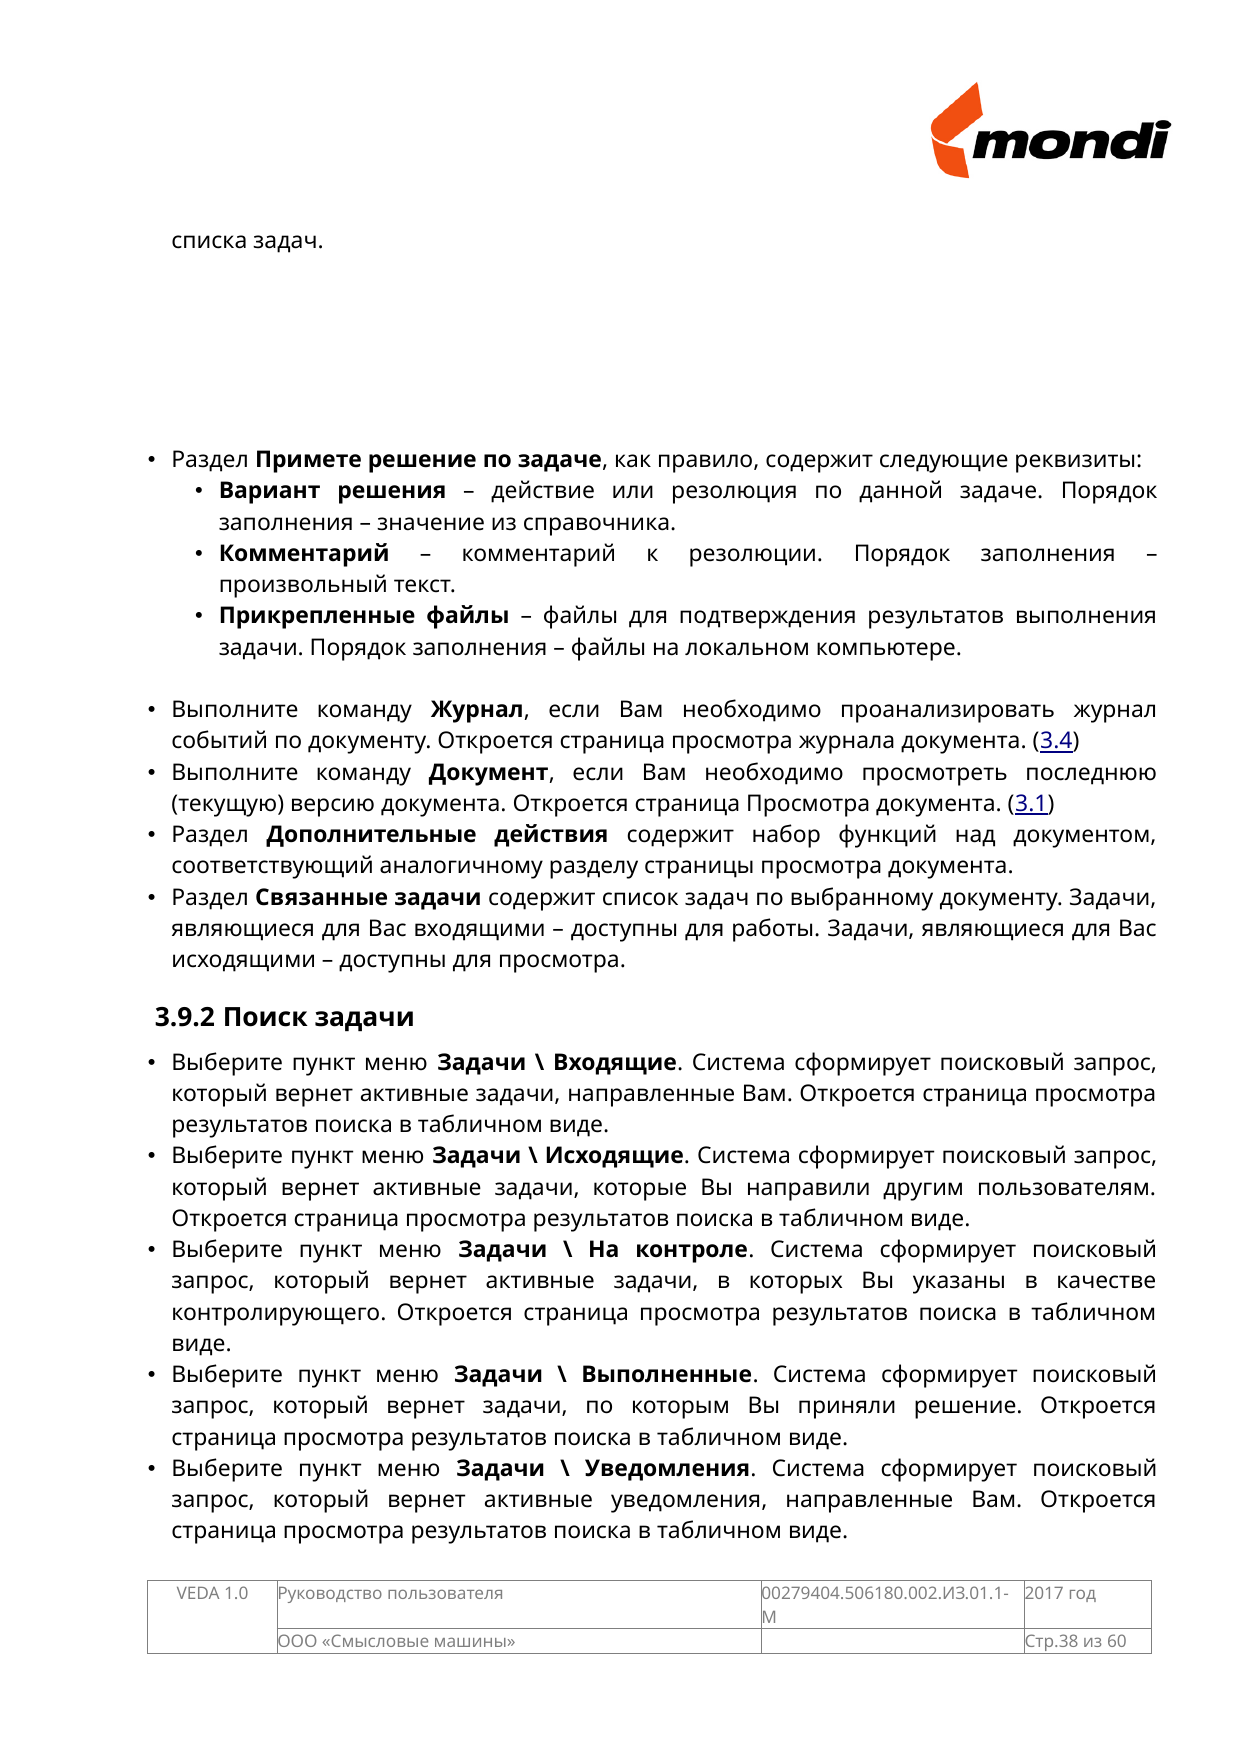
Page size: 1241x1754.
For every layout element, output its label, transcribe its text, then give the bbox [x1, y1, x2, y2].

list Раздел Связанные задачи содержит список задач по выбранному документу. Задачи, являющиеся для Вас входящими – доступны для работы. Задачи, являющиеся для Вас исходящими – доступны для просмотра. [148, 881, 1157, 974]
subtitle Поиск задачи [148, 998, 1157, 1034]
list Раздел Дополнительные действия содержит набор функций над документом, соответствующий аналогичному разделу страницы просмотра документа. [148, 818, 1157, 881]
list Выберите пункт меню Задачи \ Исходящие. Система сформирует поисковый запрос, который вернет активные задачи, которые Вы направили другим пользователям. Откроется страница просмотра результатов поиска в табличном виде. [148, 1139, 1157, 1233]
list Выберите пункт меню Задачи \ Выполненные. Система сформирует поисковый запрос, который вернет задачи, по которым Вы приняли решение. Откроется страница просмотра результатов поиска в табличном виде. [148, 1358, 1157, 1452]
picture [921, 76, 1181, 188]
list Комментарий – комментарий к резолюции. Порядок заполнения – произвольный текст. [195, 537, 1157, 599]
list Выполните команду Документ, если Вам необходимо просмотреть последнюю (текущую) версию документа. Откроется страница Просмотра документа. (3.1) [148, 756, 1157, 818]
list Прикрепленные файлы – файлы для подтверждения результатов выполнения задачи. Порядок заполнения – файлы на локальном компьютере. [195, 599, 1157, 662]
list Выберите пункт меню Задачи \ Уведомления. Система сформирует поисковый запрос, который вернет активные уведомления, направленные Вам. Откроется страница просмотра результатов поиска в табличном виде. [148, 1452, 1157, 1546]
list Выберите пункт меню Задачи \ Входящие. Система сформирует поисковый запрос, который вернет активные задачи, направленные Вам. Откроется страница просмотра результатов поиска в табличном виде. [148, 1046, 1157, 1139]
list Вариант решения – действие или резолюция по данной задаче. Порядок заполнения – значение из справочника. [195, 474, 1157, 537]
list списка задач. [148, 224, 1157, 256]
list Раздел Примете решение по задаче, как правило, содержит следующие реквизиты: [148, 443, 1157, 474]
list Выполните команду Журнал, если Вам необходимо проанализировать журнал событий по документу. Откроется страница просмотра журнала документа. (3.4) [148, 693, 1157, 756]
list Выберите пункт меню Задачи \ На контроле. Система сформирует поисковый запрос, который вернет активные задачи, в которых Вы указаны в качестве контролирующего. Откроется страница просмотра результатов поиска в табличном виде. [148, 1233, 1157, 1358]
